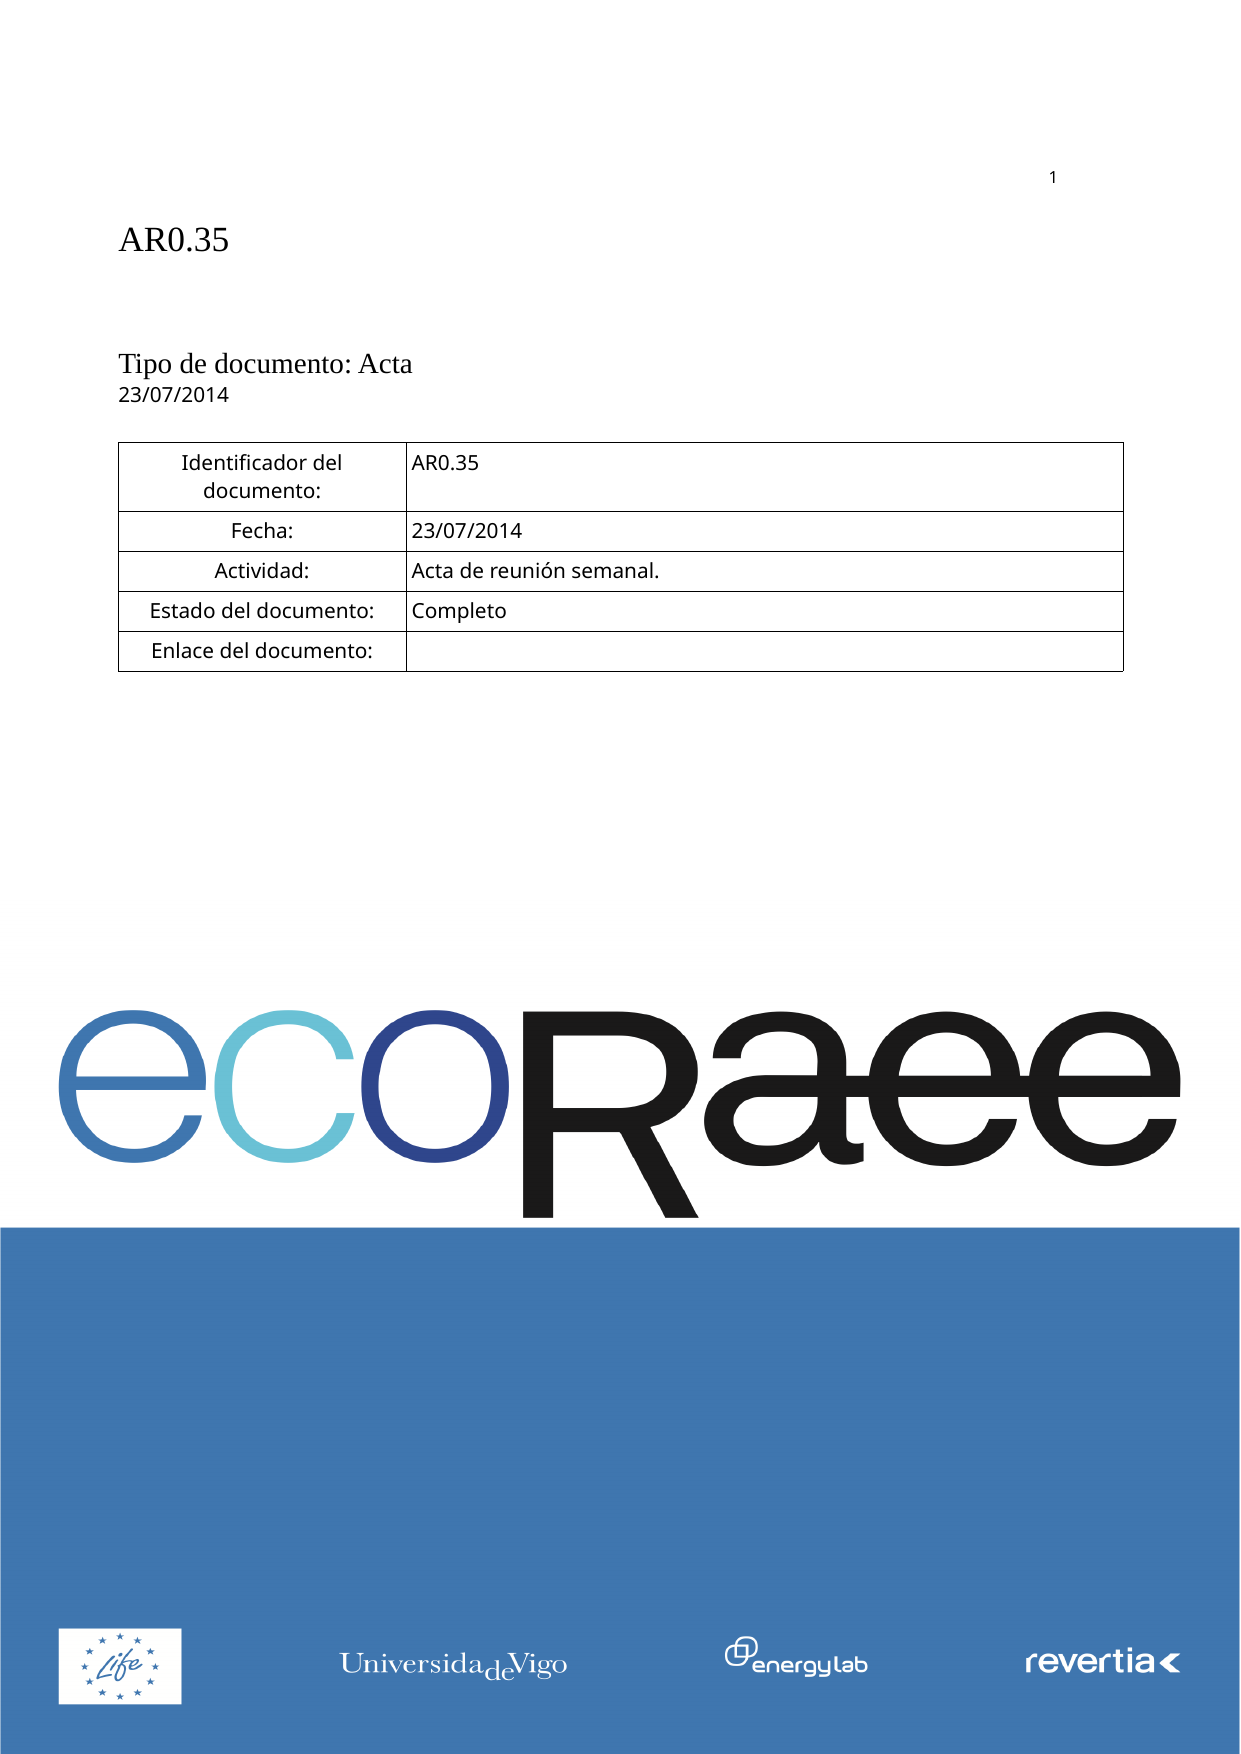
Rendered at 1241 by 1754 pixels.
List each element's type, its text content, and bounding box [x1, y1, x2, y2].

table_cell Acta de reunión semanal. [407, 552, 1123, 591]
text Tipo de documento: Acta [118, 347, 1122, 380]
table_cell Completo [407, 592, 1123, 631]
table_cell Estado del documento: [119, 592, 406, 631]
table_cell Enlace del documento: [119, 632, 406, 671]
table_header Identificador del documento: [119, 443, 406, 511]
table_header AR0.35 [407, 443, 1123, 511]
table_cell 23/07/2014 [407, 512, 1123, 551]
text 23/07/2014 [118, 380, 1122, 409]
table_cell [407, 632, 1123, 671]
text AR0.35 [118, 218, 1122, 259]
table_cell Actividad: [119, 552, 406, 591]
table_cell Fecha: [119, 512, 406, 551]
